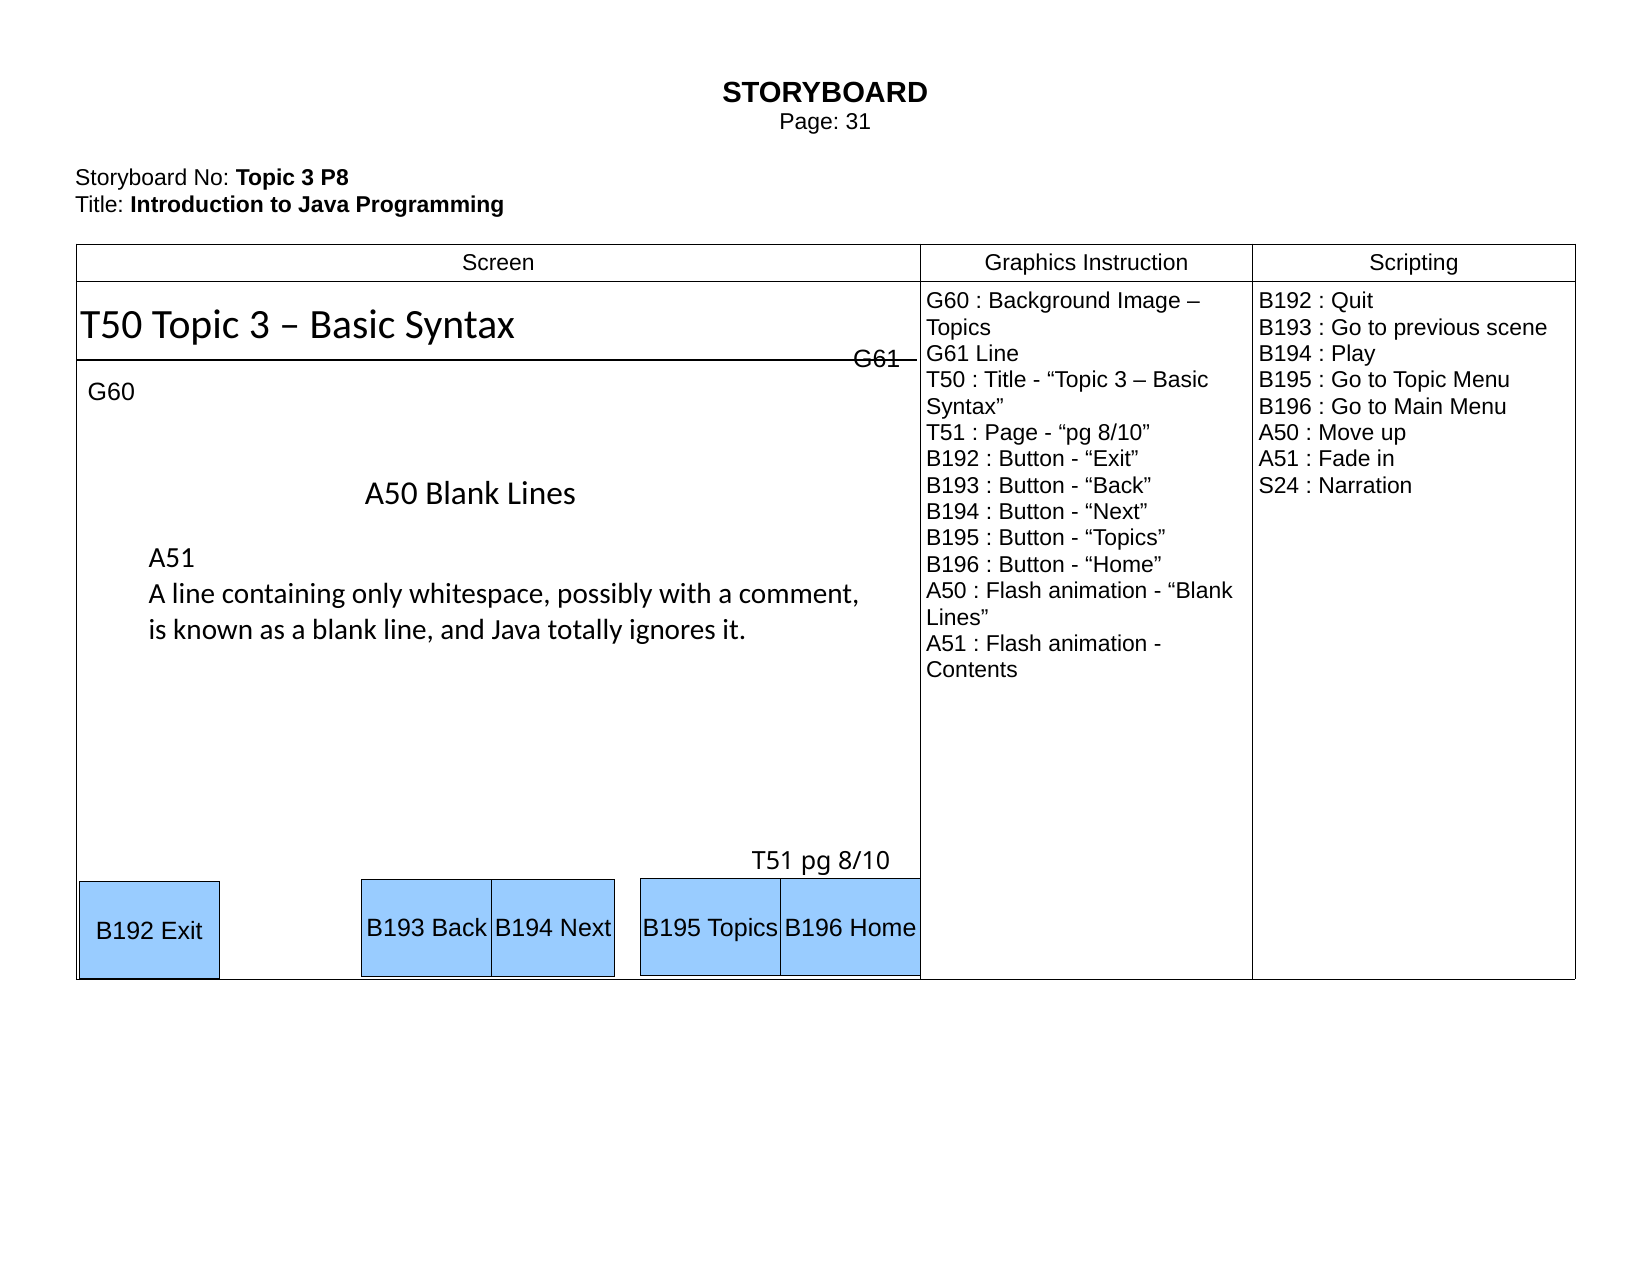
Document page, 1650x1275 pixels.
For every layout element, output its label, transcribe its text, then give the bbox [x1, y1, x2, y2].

table_cell [77, 282, 920, 978]
text Storyboard No: Topic 3 P8 [75, 164, 1575, 191]
table_header Scripting [1253, 245, 1575, 281]
text Title: Introduction to Java Programming [75, 191, 1575, 217]
table_cell B192 : Quit B193 : Go to previous scene B194 : Play B195 : Go to Topic Menu B196 : Go to Main Menu A50 : Move up A51 : Fade in S24 : Narration [1253, 282, 1575, 978]
table_header Screen [77, 245, 920, 281]
table_header Graphics Instruction [921, 245, 1252, 281]
table_cell [857, 361, 868, 365]
table_cell G60 : Background Image – Topics G61 Line T50 : Title - “Topic 3 – Basic Syntax” T51 : Page - “pg 8/10” B192 : Button - “Exit” B193 : Button - “Back” B194 : Button - “Next” B195 : Button - “Topics” B196 : Button - “Home” A50 : Flash animation - “Blank Lines” A51 : Flash animation - Contents [921, 282, 1252, 978]
